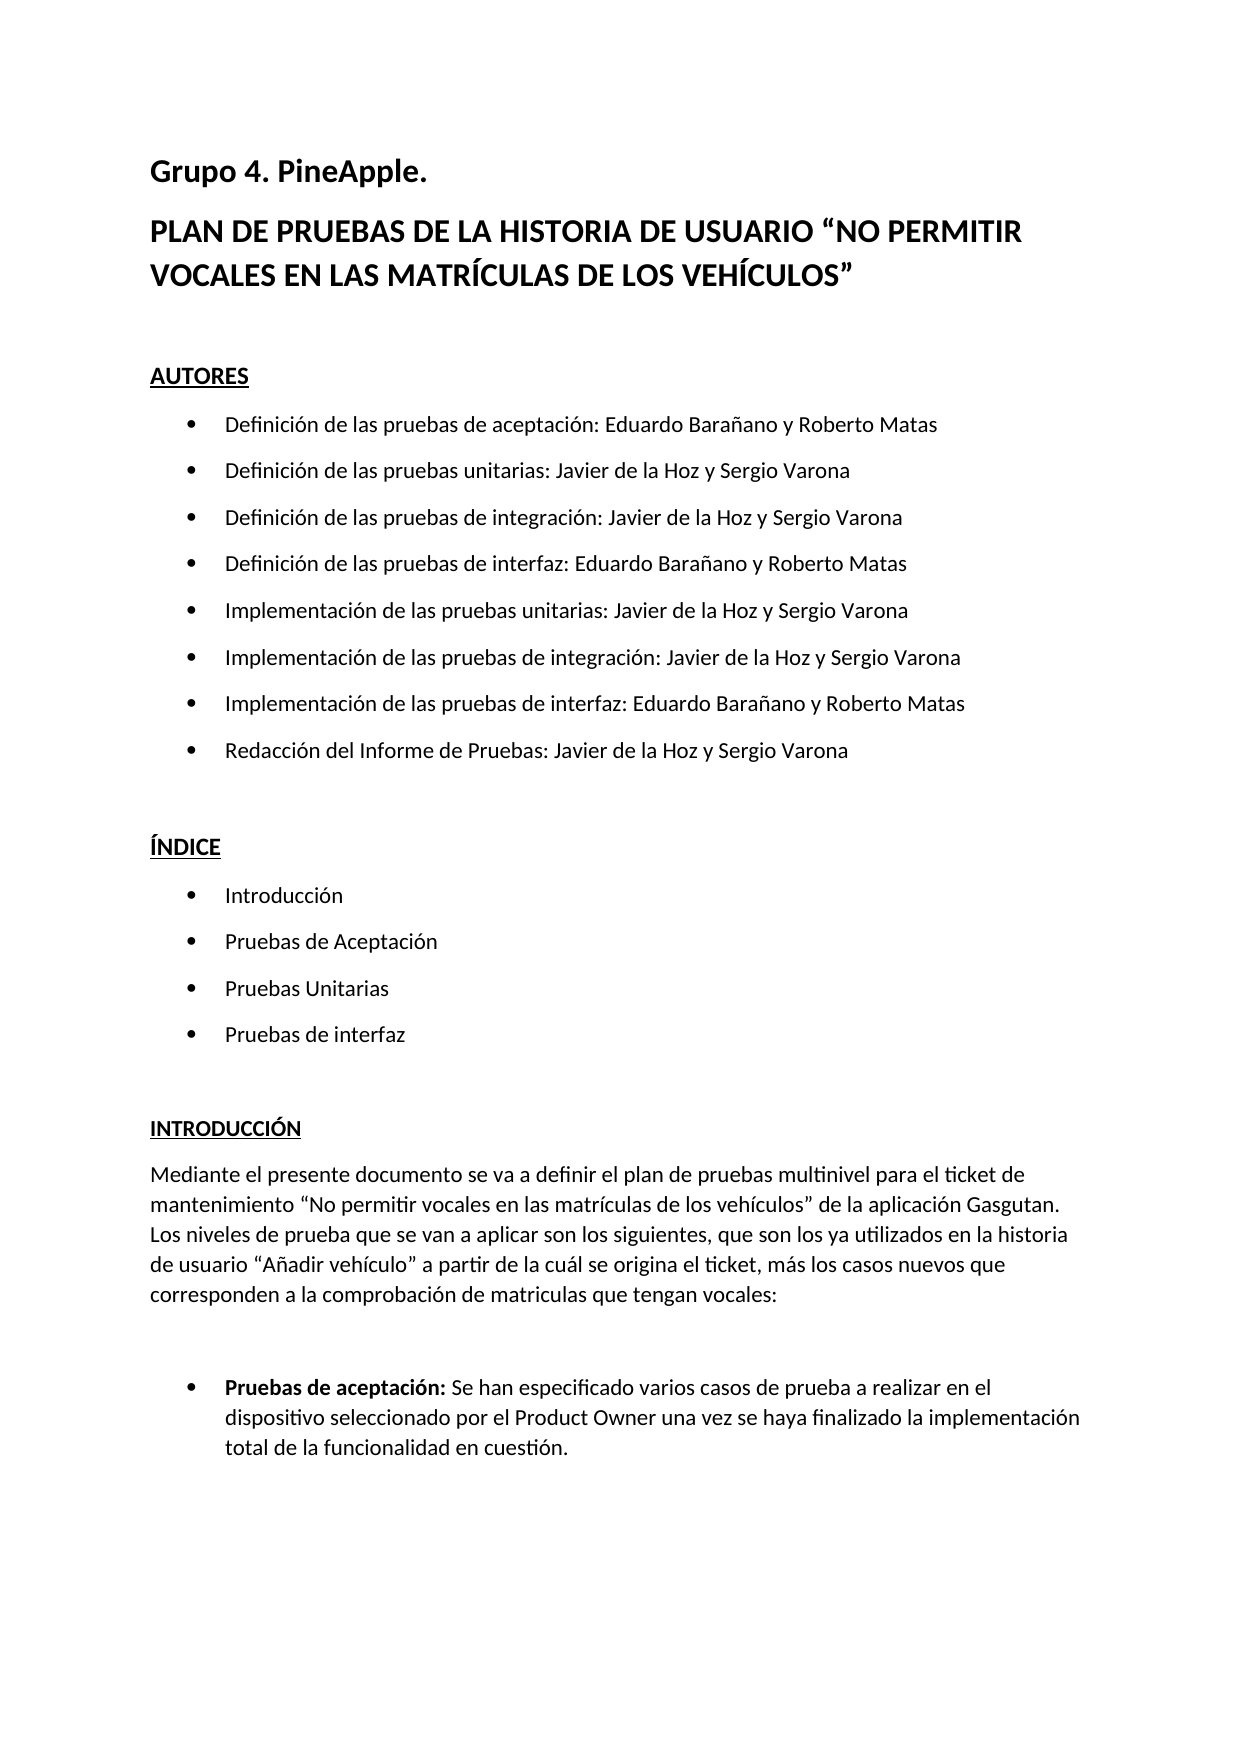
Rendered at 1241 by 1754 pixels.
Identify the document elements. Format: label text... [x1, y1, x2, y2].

list Pruebas de interfaz [187, 1021, 1090, 1048]
text PLAN DE PRUEBAS DE LA HISTORIA DE USUARIO “NO PERMITIR VOCALES EN LAS MATRÍCULAS DE LOS VEHÍCULOS” [150, 210, 1090, 294]
text Mediante el presente documento se va a definir el plan de pruebas multinivel para el ticket de mantenimiento “No permitir vocales en las matrículas de los vehículos” de la aplicación Gasgutan. Los niveles de prueba que se van a aplicar son los siguientes, que son los ya utilizados en la historia de usuario “Añadir vehículo” a partir de la cuál se origina el ticket, más los casos nuevos que corresponden a la comprobación de matriculas que tengan vocales: [150, 1160, 1090, 1308]
list Definición de las pruebas unitarias: Javier de la Hoz y Sergio Varona [187, 456, 1090, 484]
list Pruebas Unitarias [187, 974, 1090, 1002]
text Grupo 4. PineApple. [150, 150, 1090, 191]
list Definición de las pruebas de aceptación: Eduardo Barañano y Roberto Matas [187, 410, 1090, 438]
text INTRODUCCIÓN [150, 1114, 1090, 1142]
list Implementación de las pruebas unitarias: Javier de la Hoz y Sergio Varona [187, 596, 1090, 624]
list Pruebas de aceptación: Se han especificado varios casos de prueba a realizar en el dispositivo seleccionado por el Product Owner una vez se haya finalizado la implementación total de la funcionalidad en cuestión. [187, 1373, 1090, 1461]
list Redacción del Informe de Pruebas: Javier de la Hoz y Sergio Varona [187, 736, 1090, 764]
list Implementación de las pruebas de integración: Javier de la Hoz y Sergio Varona [187, 643, 1090, 671]
list Introducción [187, 881, 1090, 909]
list Definición de las pruebas de interfaz: Eduardo Barañano y Roberto Matas [187, 549, 1090, 577]
list Pruebas de Aceptación [187, 927, 1090, 955]
list Implementación de las pruebas de interfaz: Eduardo Barañano y Roberto Matas [187, 689, 1090, 717]
text ÍNDICE [150, 832, 1090, 862]
list Definición de las pruebas de integración: Javier de la Hoz y Sergio Varona [187, 503, 1090, 531]
text AUTORES [150, 361, 1090, 391]
